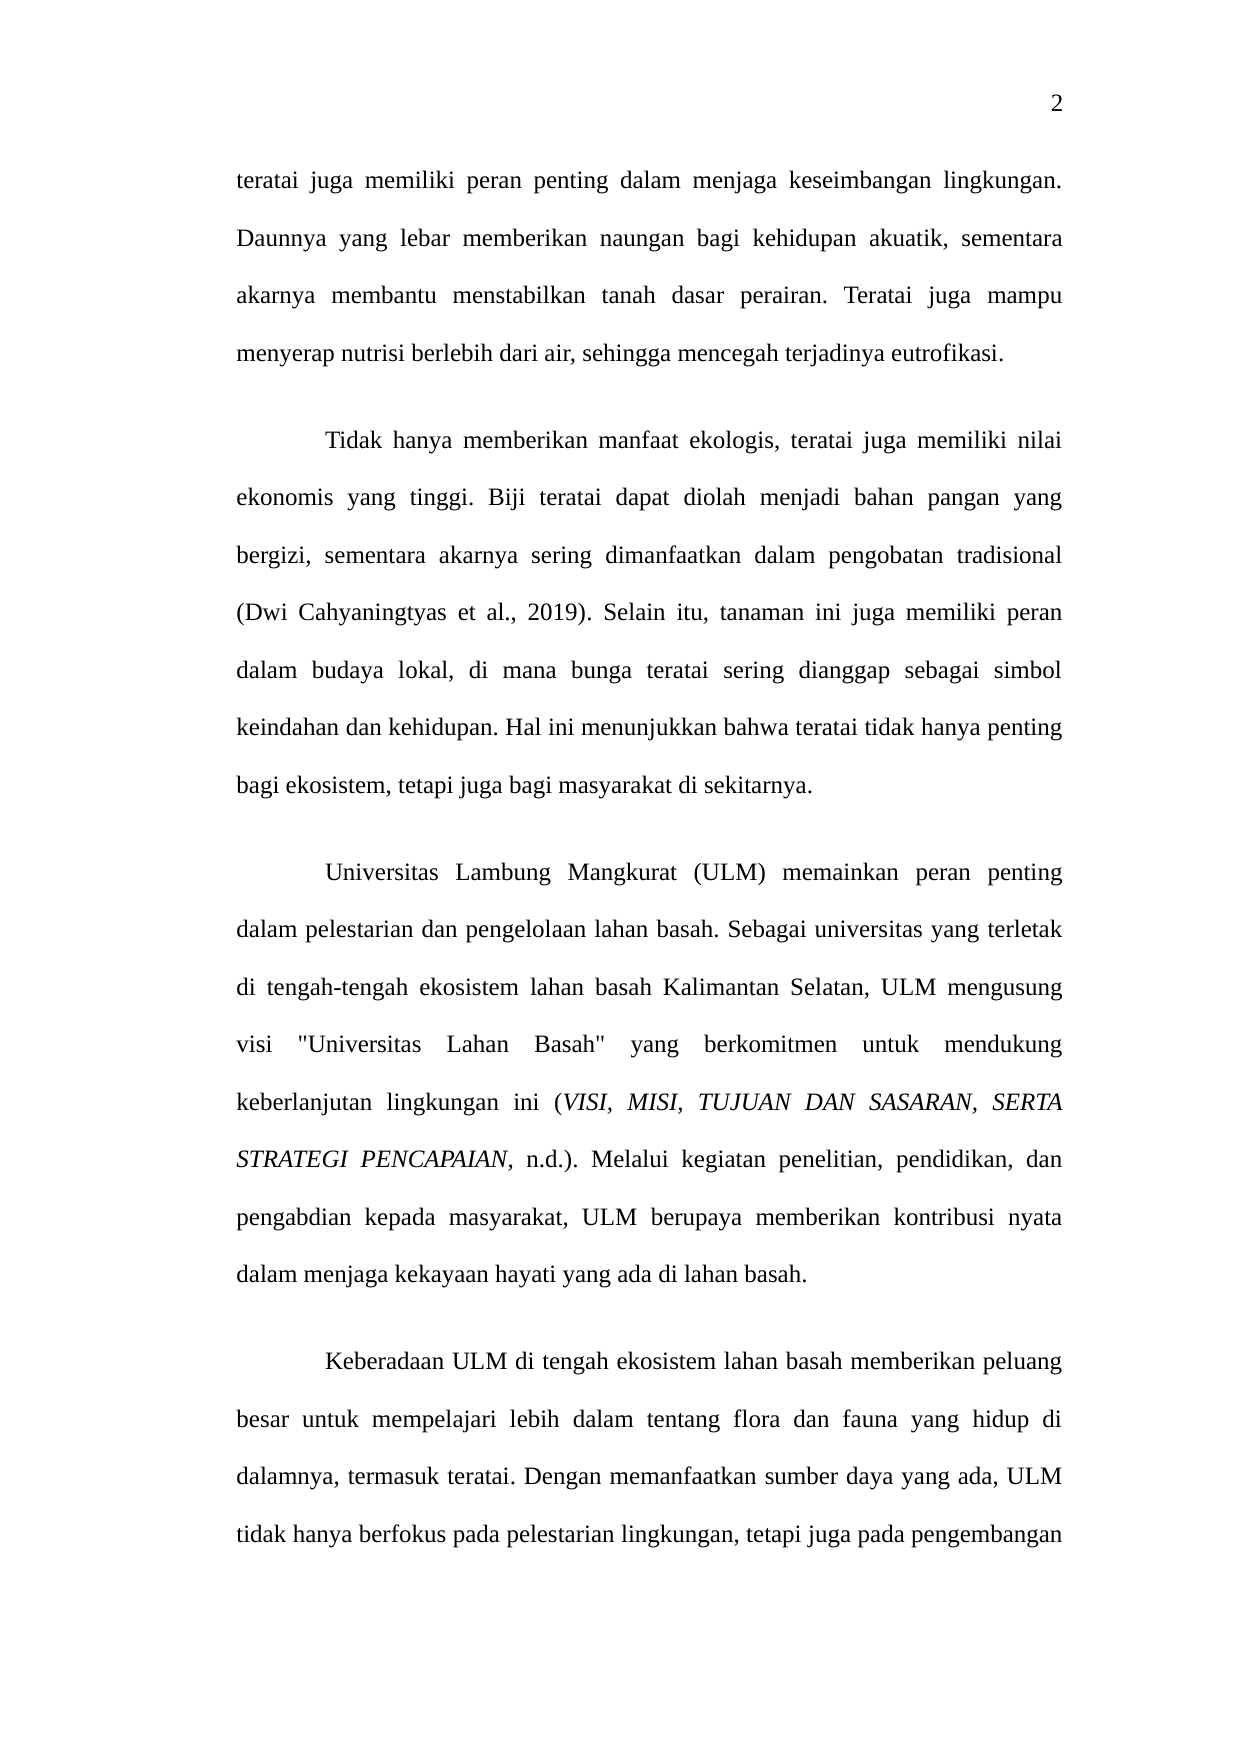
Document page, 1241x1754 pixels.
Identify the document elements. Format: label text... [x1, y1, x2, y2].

text Universitas Lambung Mangkurat (ULM) memainkan peran penting dalam pelestarian dan pengelolaan lahan basah. Sebagai universitas yang terletak di tengah-tengah ekosistem lahan basah Kalimantan Selatan, ULM mengusung visi "Universitas Lahan Basah" yang berkomitmen untuk mendukung keberlanjutan lingkungan ini (VISI, MISI, TUJUAN DAN SASARAN, SERTA STRATEGI PENCAPAIAN, n.d.). Melalui kegiatan penelitian, pendidikan, dan pengabdian kepada masyarakat, ULM berupaya memberikan kontribusi nyata dalam menjaga kekayaan hayati yang ada di lahan basah. [236, 857, 1063, 1288]
text Tidak hanya memberikan manfaat ekologis, teratai juga memiliki nilai ekonomis yang tinggi. Biji teratai dapat diolah menjadi bahan pangan yang bergizi, sementara akarnya sering dimanfaatkan dalam pengobatan tradisional (Dwi Cahyaningtyas et al., 2019). Selain itu, tanaman ini juga memiliki peran dalam budaya lokal, di mana bunga teratai sering dianggap sebagai simbol keindahan dan kehidupan. Hal ini menunjukkan bahwa teratai tidak hanya penting bagi ekosistem, tetapi juga bagi masyarakat di sekitarnya. [236, 425, 1063, 798]
text Keberadaan ULM di tengah ekosistem lahan basah memberikan peluang besar untuk mempelajari lebih dalam tentang flora dan fauna yang hidup di dalamnya, termasuk teratai. Dengan memanfaatkan sumber daya yang ada, ULM tidak hanya berfokus pada pelestarian lingkungan, tetapi juga pada pengembangan [236, 1346, 1063, 1547]
text teratai juga memiliki peran penting dalam menjaga keseimbangan lingkungan. Daunnya yang lebar memberikan naungan bagi kehidupan akuatik, sementara akarnya membantu menstabilkan tanah dasar perairan. Teratai juga mampu menyerap nutrisi berlebih dari air, sehingga mencegah terjadinya eutrofikasi. [236, 165, 1063, 367]
